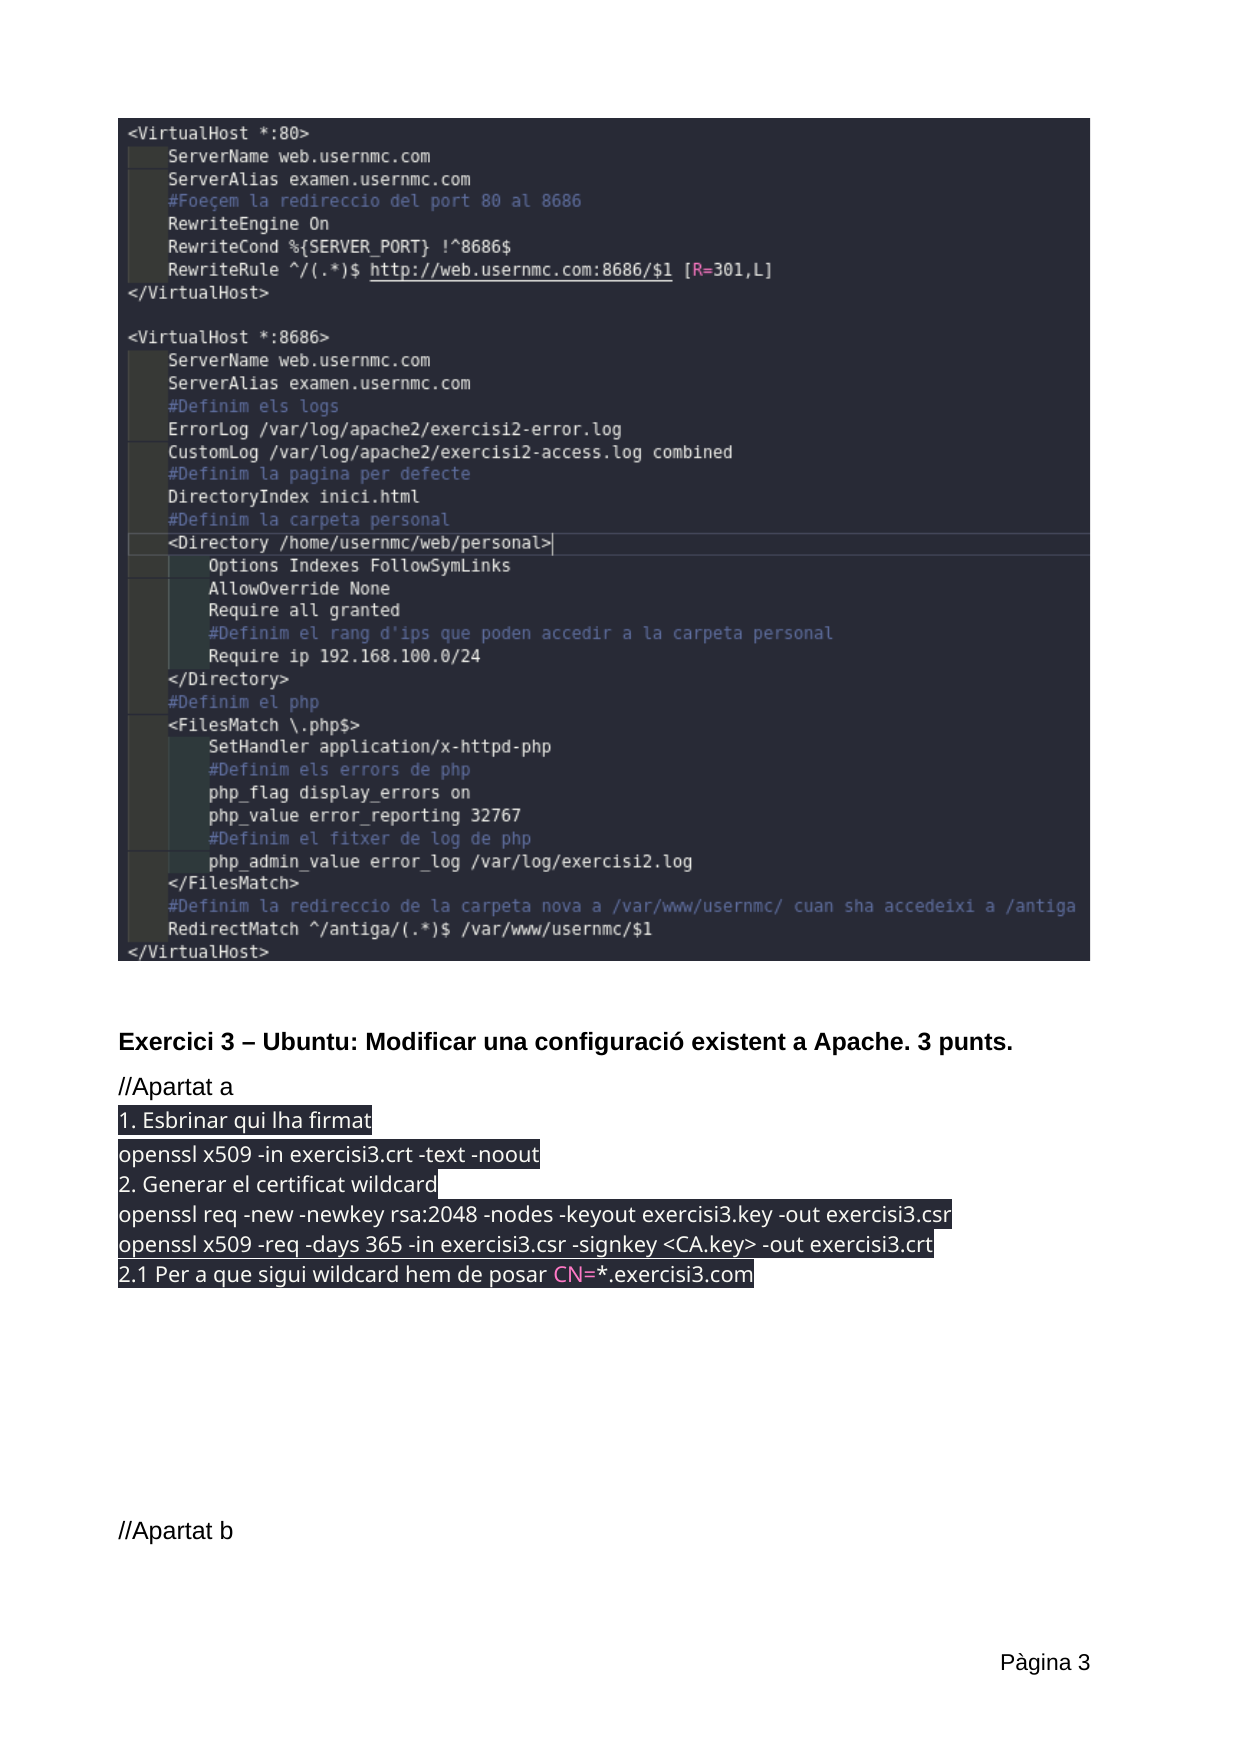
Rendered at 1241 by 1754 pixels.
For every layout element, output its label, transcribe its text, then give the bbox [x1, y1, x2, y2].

picture [118, 118, 1091, 961]
text Exercici 3 – Ubuntu: Modificar una configuració existent a Apache. 3 punts. [118, 1027, 1090, 1055]
text openssl req -new -newkey rsa:2048 -nodes -keyout exercisi3.key -out exercisi3.csr [118, 1199, 1090, 1229]
text 2. Generar el certificat wildcard [118, 1169, 1090, 1199]
text openssl x509 -in exercisi3.crt -text -noout [118, 1139, 1090, 1169]
text //Apartat a [118, 1072, 1090, 1101]
text openssl x509 -req -days 365 -in exercisi3.csr -signkey <CA.key> -out exercisi3.crt [118, 1229, 1090, 1258]
text //Apartat b [118, 1516, 1090, 1545]
text 1. Esbrinar qui lha firmat [118, 1105, 1090, 1135]
text 2.1 Per a que sigui wildcard hem de posar CN=*.exercisi3.com [118, 1258, 1090, 1288]
